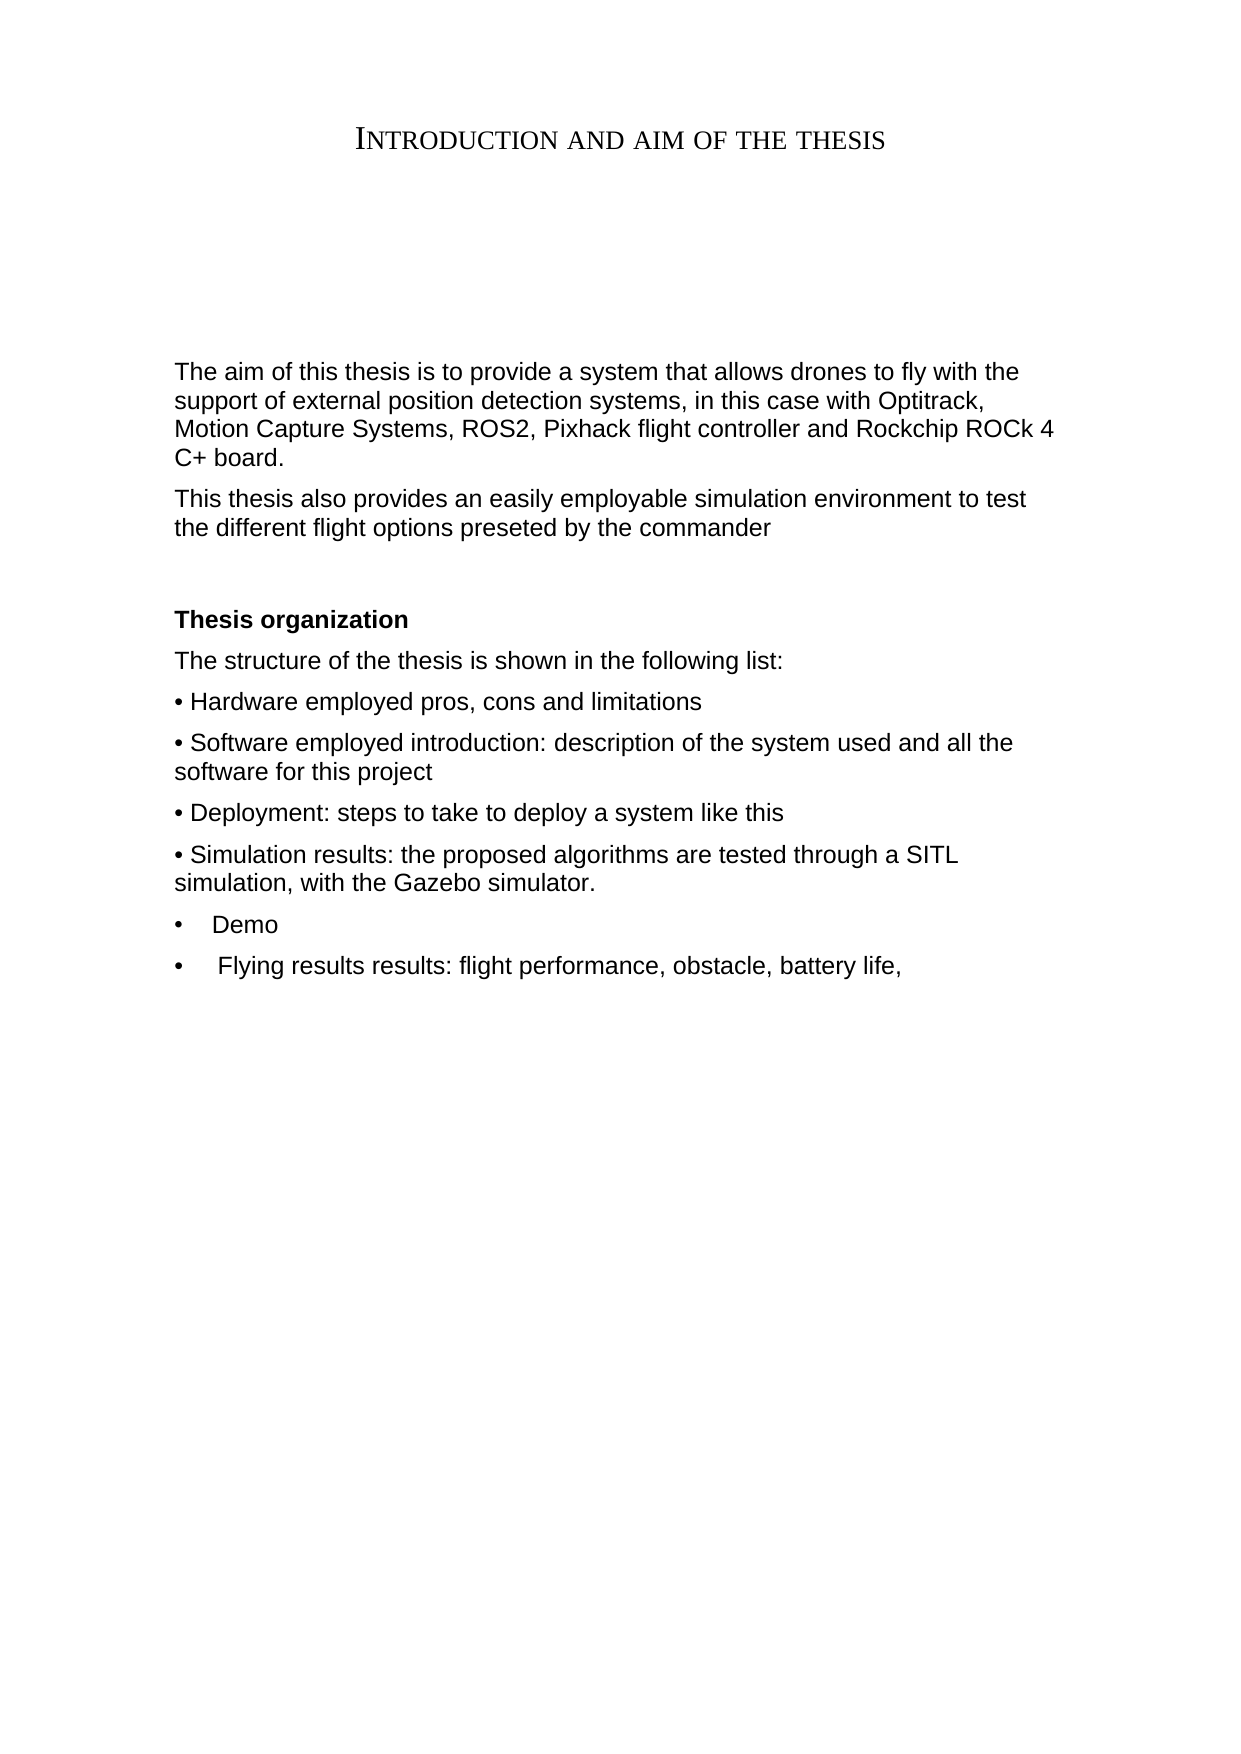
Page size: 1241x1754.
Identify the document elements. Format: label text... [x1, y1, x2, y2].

text Introduction and aim of the thesis [174, 118, 1066, 157]
text • Deployment: steps to take to deploy a system like this [174, 798, 1066, 827]
text This thesis also provides an easily employable simulation environment to test the different flight options preseted by the commander [174, 484, 1066, 542]
text • Hardware employed pros, cons and limitations [174, 687, 1066, 716]
text The aim of this thesis is to provide a system that allows drones to fly with the support of external position detection systems, in this case with Optitrack, Motion Capture Systems, ROS2, Pixhack flight controller and Rockchip ROCk 4 C+ board. [174, 357, 1066, 472]
text • Simulation results: the proposed algorithms are tested through a SITL simulation, with the Gazebo simulator. [174, 840, 1066, 897]
text • Software employed introduction: description of the system used and all the software for this project [174, 728, 1066, 786]
text Thesis organization [174, 605, 1066, 633]
text • Flying results results: flight performance, obstacle, battery life, [174, 951, 1066, 980]
text The structure of the thesis is shown in the following list: [174, 646, 1066, 675]
list Demo [174, 910, 1066, 938]
